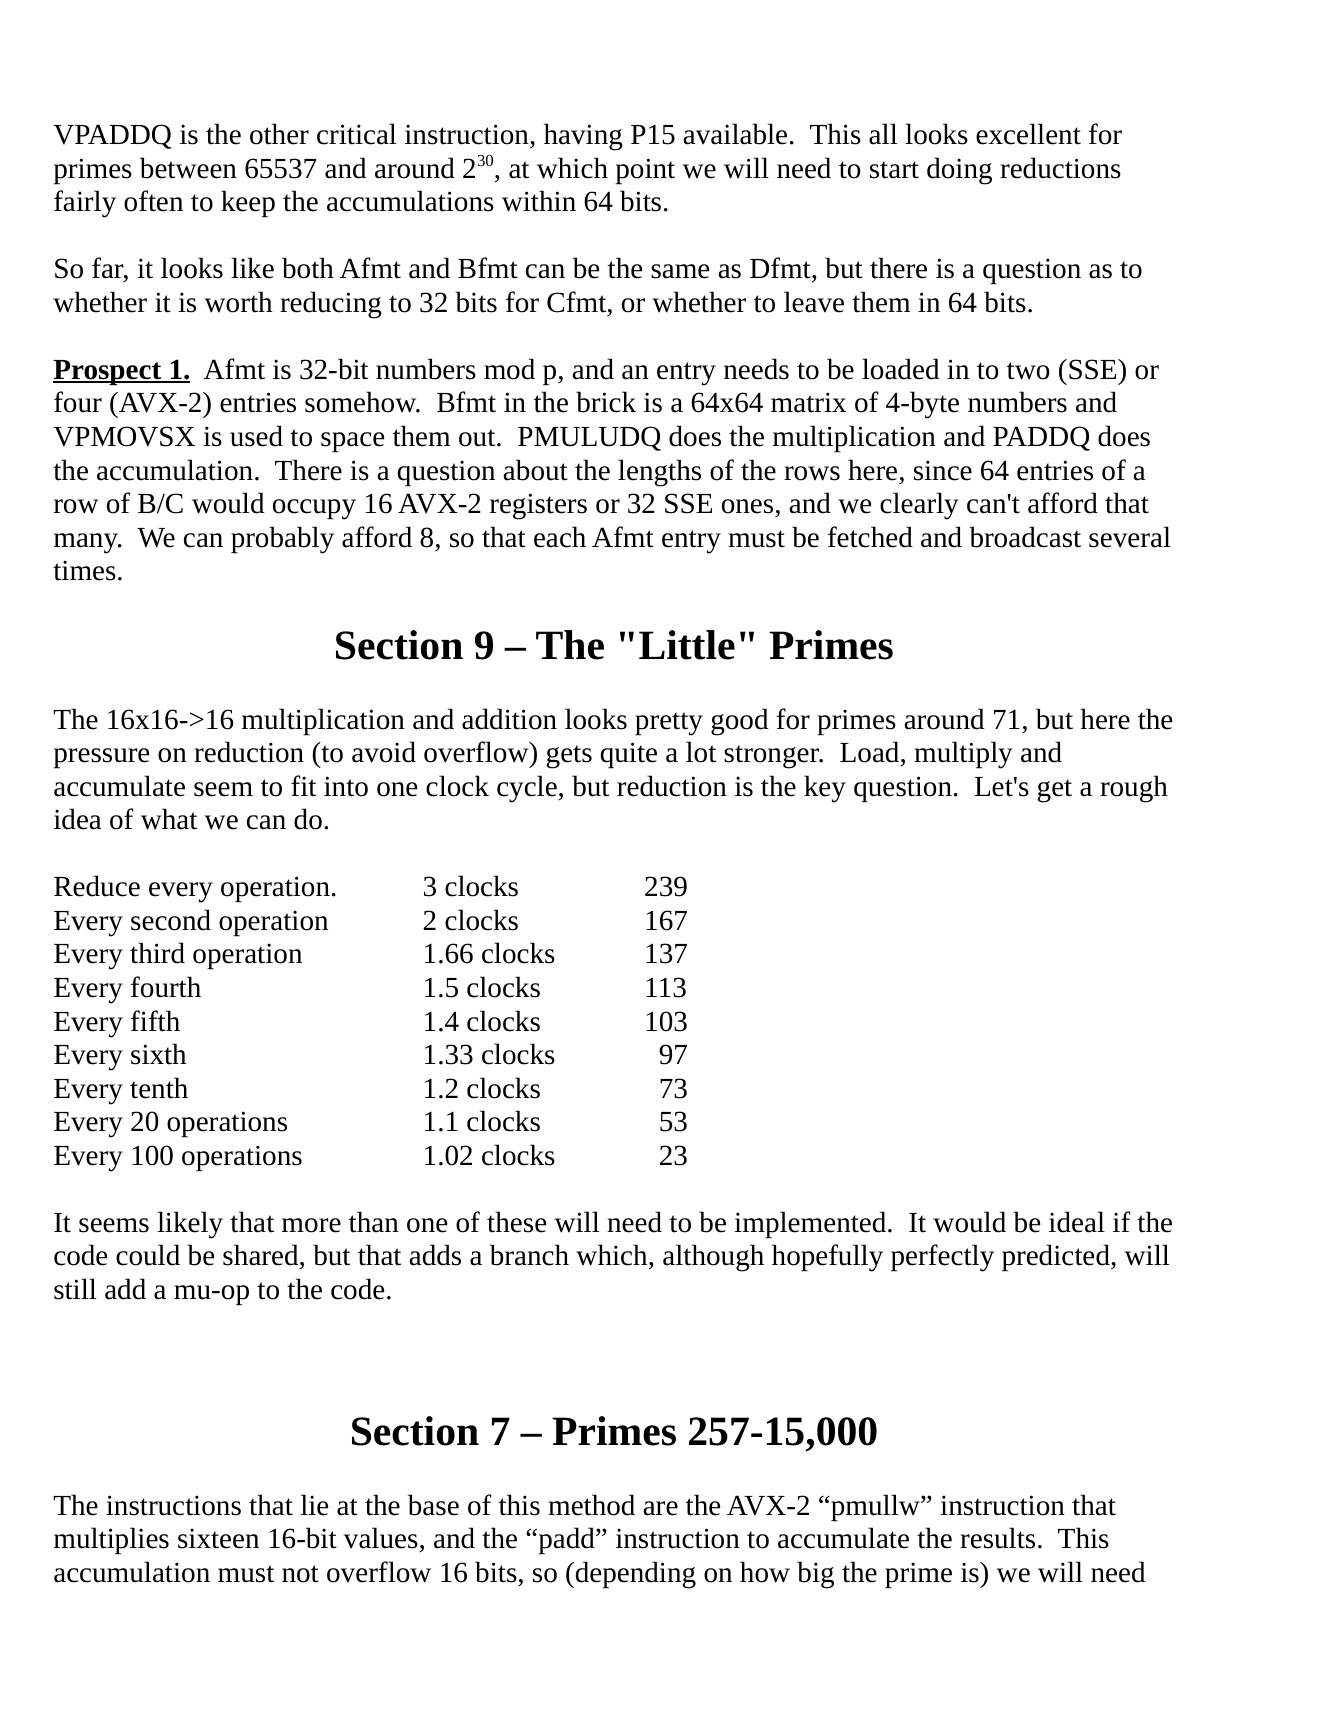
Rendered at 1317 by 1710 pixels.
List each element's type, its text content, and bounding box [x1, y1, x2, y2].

text Every 20 operations 1.1 clocks 53 [53, 1104, 1174, 1138]
text Every 100 operations 1.02 clocks 23 [53, 1138, 1174, 1171]
text So far, it looks like both Afmt and Bfmt can be the same as Dfmt, but there is a question as to whether it is worth reducing to 32 bits for Cfmt, or whether to leave them in 64 bits. [53, 251, 1174, 318]
text Prospect 1. Afmt is 32-bit numbers mod p, and an entry needs to be loaded in to two (SSE) or four (AVX-2) entries somehow. Bfmt in the brick is a 64x64 matrix of 4-byte numbers and VPMOVSX is used to space them out. PMULUDQ does the multiplication and PADDQ does the accumulation. There is a question about the lengths of the rows here, since 64 entries of a row of B/C would occupy 16 AVX-2 registers or 32 SSE ones, and we clearly can't afford that many. We can probably afford 8, so that each Afmt entry must be fetched and broadcast several times. [53, 352, 1174, 587]
text Every tenth 1.2 clocks 73 [53, 1071, 1174, 1104]
text Every third operation 1.66 clocks 137 [53, 937, 1174, 970]
text It seems likely that more than one of these will need to be implemented. It would be ideal if the code could be shared, but that adds a branch which, although hopefully perfectly predicted, will still add a mu-op to the code. [53, 1205, 1174, 1306]
text The 16x16->16 multiplication and addition looks pretty good for primes around 71, but here the pressure on reduction (to avoid overflow) gets quite a lot stronger. Load, multiply and accumulate seem to fit into one clock cycle, but reduction is the key question. Let's get a rough idea of what we can do. [53, 702, 1174, 836]
text Every fourth 1.5 clocks 113 [53, 970, 1174, 1004]
text VPADDQ is the other critical instruction, having P15 available. This all looks excellent for primes between 65537 and around 230, at which point we will need to start doing reductions fairly often to keep the accumulations within 64 bits. [53, 117, 1174, 218]
text Every second operation 2 clocks 167 [53, 903, 1174, 937]
text Section 9 – The "Little" Primes [53, 620, 1174, 668]
text Reduce every operation. 3 clocks 239 [53, 869, 1174, 903]
text The instructions that lie at the base of this method are the AVX-2 “pmullw” instruction that multiplies sixteen 16-bit values, and the “padd” instruction to accumulate the results. This accumulation must not overflow 16 bits, so (depending on how big the prime is) we will need [53, 1488, 1174, 1588]
text Section 7 – Primes 257-15,000 [53, 1406, 1174, 1454]
text Every fifth 1.4 clocks 103 [53, 1004, 1174, 1037]
text Every sixth 1.33 clocks 97 [53, 1037, 1174, 1071]
